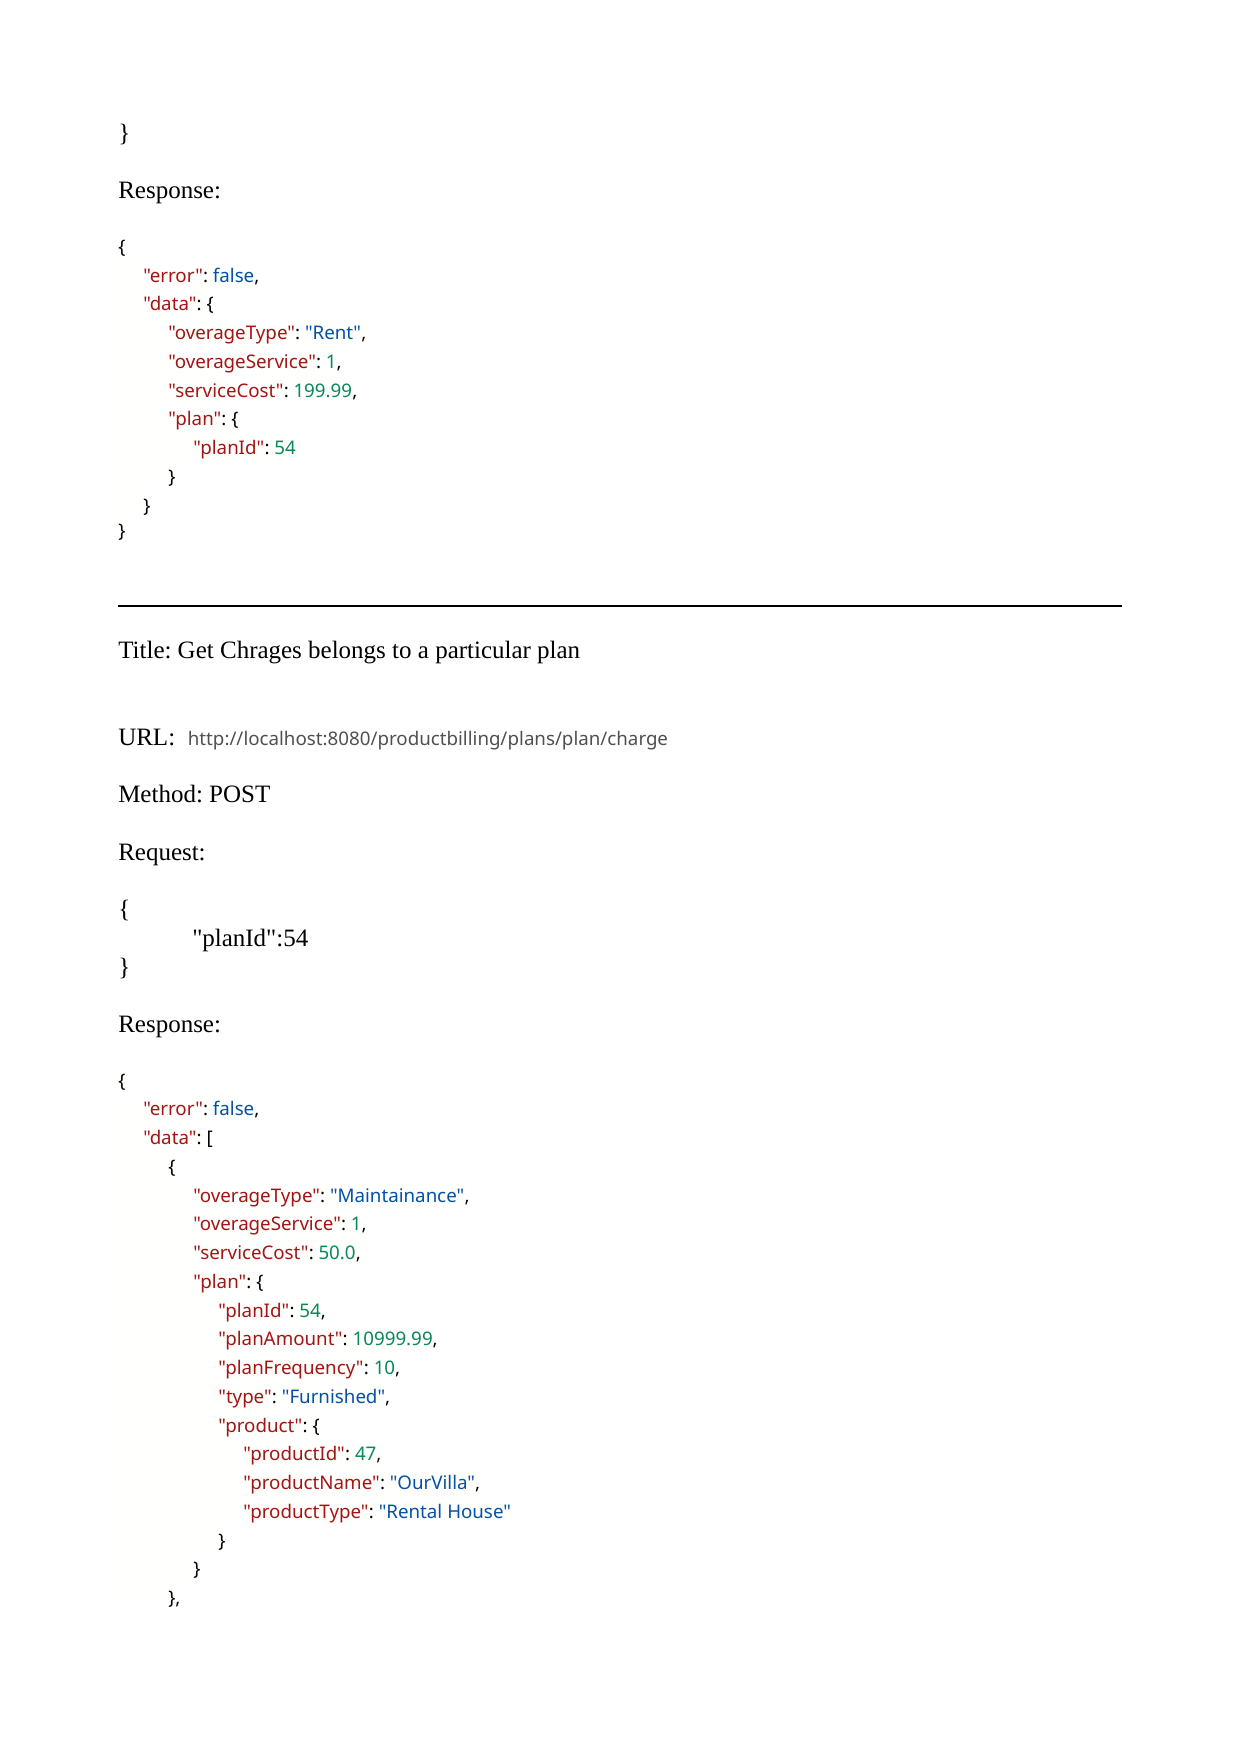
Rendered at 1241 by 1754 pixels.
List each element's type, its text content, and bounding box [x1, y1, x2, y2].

text } [118, 460, 1122, 489]
text } [118, 489, 1122, 517]
text "product": { [118, 1409, 1122, 1437]
text } [118, 1524, 1122, 1552]
text URL: http://localhost:8080/productbilling/plans/plan/charge [118, 722, 1122, 751]
text "type": "Furnished", [118, 1380, 1122, 1409]
text } [118, 952, 1122, 981]
text "overageService": 1, [118, 1207, 1122, 1236]
text { [118, 894, 1122, 923]
text "planId":54 [118, 923, 1122, 952]
text "error": false, [118, 259, 1122, 287]
text { [118, 1067, 1122, 1092]
text Response: [118, 1009, 1122, 1038]
text "planId": 54 [118, 431, 1122, 460]
text "data": { [118, 287, 1122, 316]
text "overageType": "Maintainance", [118, 1179, 1122, 1207]
text Response: [118, 176, 1122, 204]
text "planId": 54, [118, 1294, 1122, 1322]
text "productType": "Rental House" [118, 1495, 1122, 1524]
text } [118, 118, 1122, 147]
text "plan": { [118, 1265, 1122, 1294]
text Title: Get Chrages belongs to a particular plan [118, 636, 1122, 664]
text "data": [ [118, 1121, 1122, 1150]
text "overageService": 1, [118, 345, 1122, 374]
text Request: [118, 837, 1122, 866]
text "error": false, [118, 1092, 1122, 1121]
text } [118, 517, 1122, 543]
text "serviceCost": 50.0, [118, 1236, 1122, 1265]
text "plan": { [118, 402, 1122, 431]
text "planFrequency": 10, [118, 1351, 1122, 1380]
text { [118, 1150, 1122, 1179]
text "productId": 47, [118, 1437, 1122, 1466]
text "planAmount": 10999.99, [118, 1322, 1122, 1351]
text { [118, 233, 1122, 259]
text } [118, 1552, 1122, 1581]
text "serviceCost": 199.99, [118, 374, 1122, 402]
text }, [118, 1581, 1122, 1610]
text Method: POST [118, 779, 1122, 808]
text "productName": "OurVilla", [118, 1466, 1122, 1495]
text "overageType": "Rent", [118, 316, 1122, 345]
